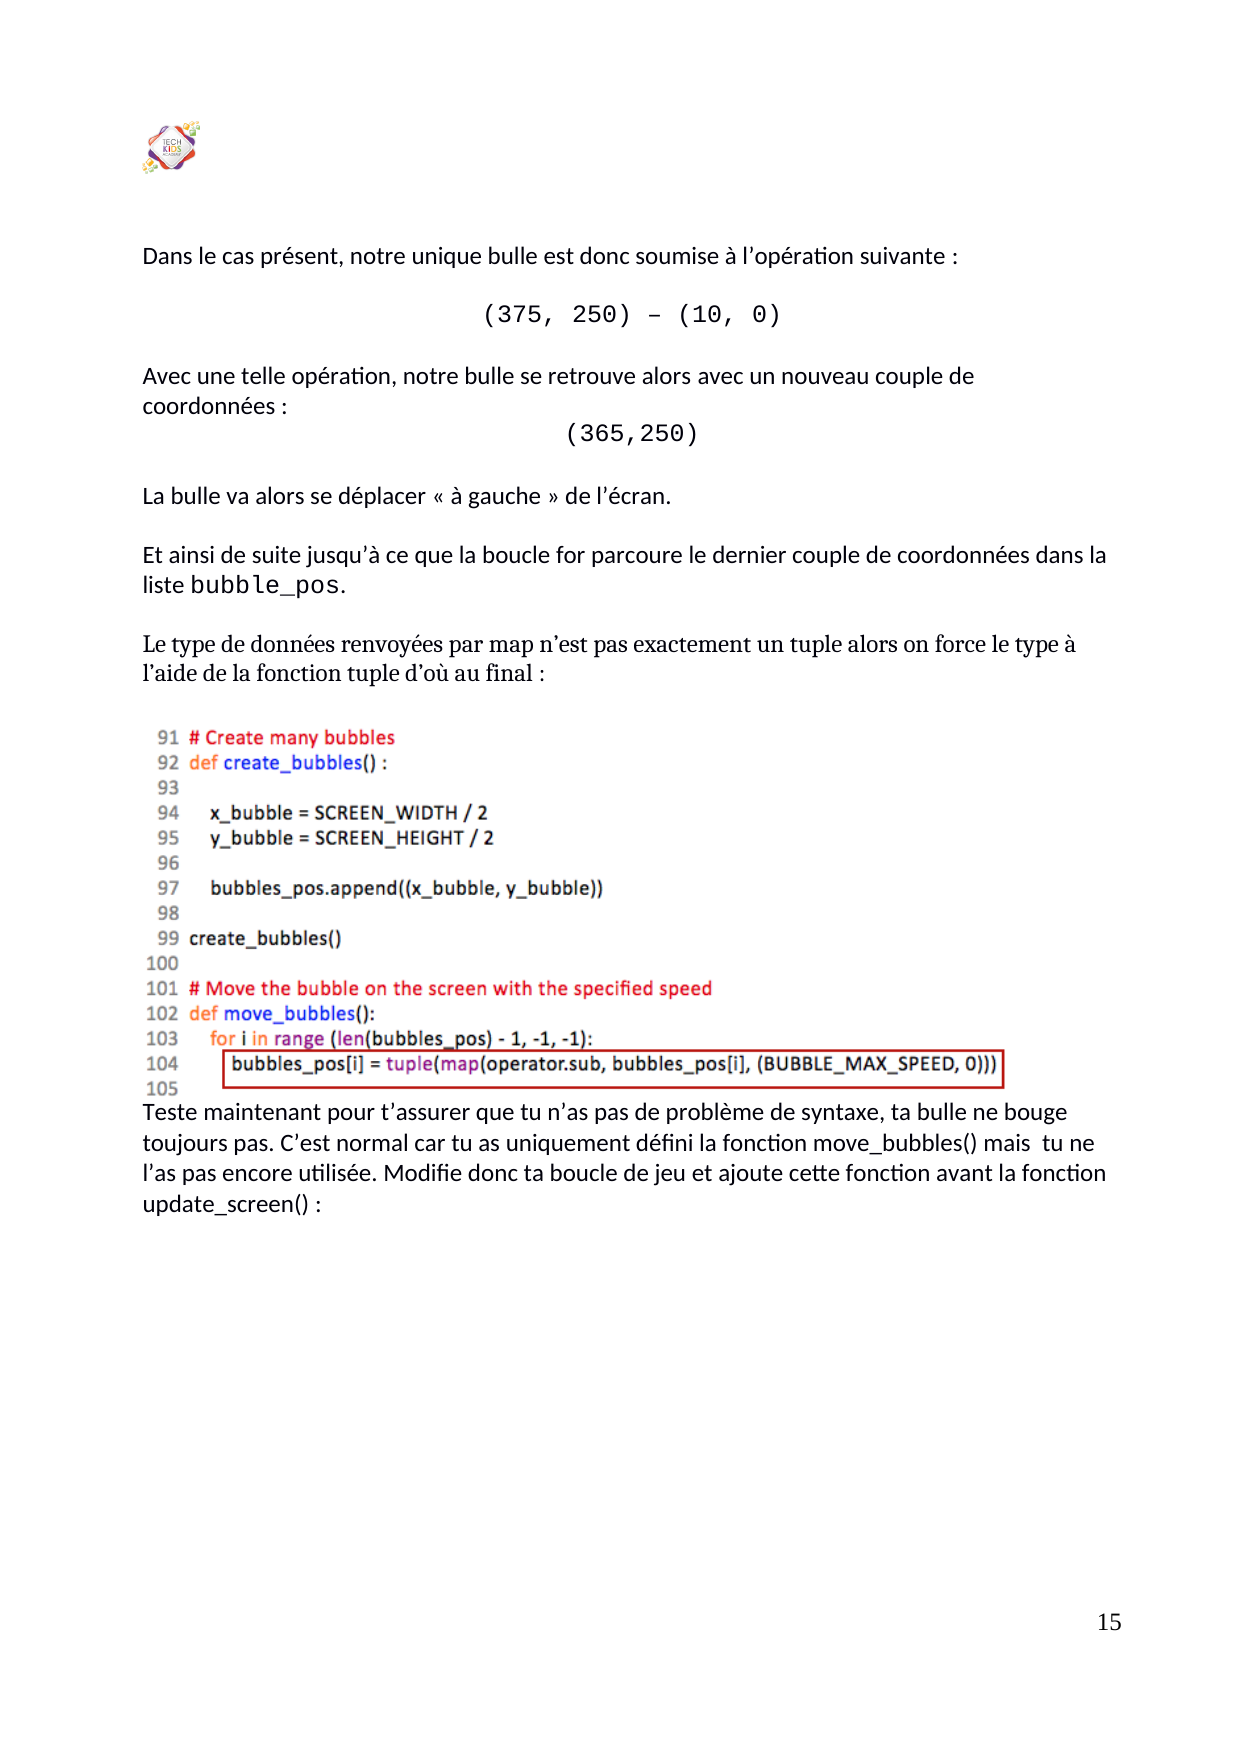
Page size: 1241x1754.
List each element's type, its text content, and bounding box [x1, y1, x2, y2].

text La bulle va alors se déplacer « à gauche » de l’écran. [142, 480, 1121, 510]
picture [142, 118, 200, 176]
text Le type de données renvoyées par map n’est pas exactement un tuple alors on force le type à l’aide de la fonction tuple d’où au final : [142, 630, 1121, 688]
text Avec une telle opération, notre bulle se retrouve alors avec un nouveau couple de coordonnées : [142, 360, 1121, 421]
text Teste maintenant pour t’assurer que tu n’as pas de problème de syntaxe, ta bulle ne bouge toujours pas. C’est normal car tu as uniquement défini la fonction move_bubbles() mais tu ne l’as pas encore utilisée. Modifie donc ta boucle de jeu et ajoute cette fonction avant la fonction update_screen() : [142, 1072, 1121, 1218]
text Et ainsi de suite jusqu’à ce que la boucle for parcoure le dernier couple de coordonnées dans la liste bubble_pos. [142, 539, 1121, 601]
text Dans le cas présent, notre unique bulle est donc soumise à l’opération suivante : [142, 240, 1121, 271]
text (375, 250) – (10, 0) [142, 301, 1121, 329]
picture [142, 722, 1027, 1097]
text (365,250) [142, 421, 1121, 449]
